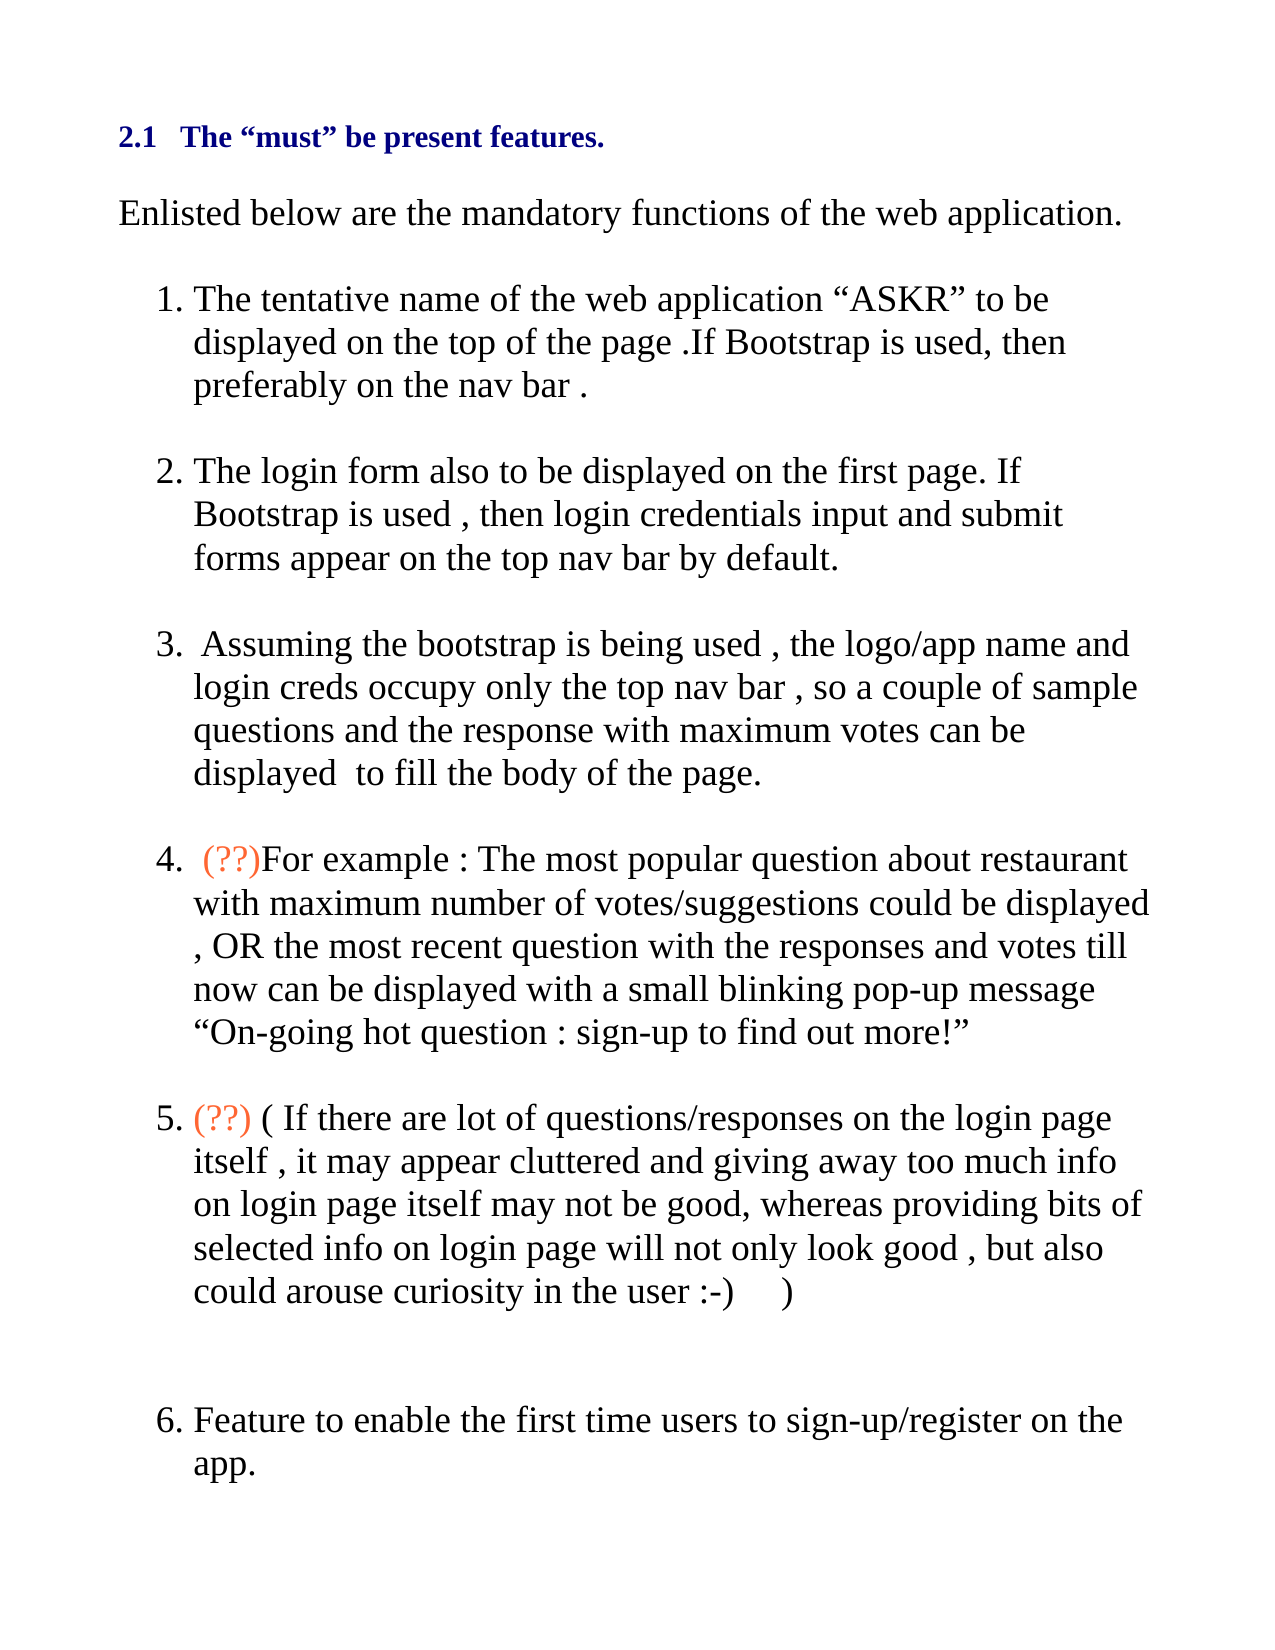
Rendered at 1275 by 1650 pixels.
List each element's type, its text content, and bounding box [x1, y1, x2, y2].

list Assuming the bootstrap is being used , the logo/app name and login creds occupy only the top nav bar , so a couple of sample questions and the response with maximum votes can be displayed to fill the body of the page. [156, 621, 1157, 794]
text 2.1 The “must” be present features. [118, 118, 1157, 154]
text Enlisted below are the mandatory functions of the web application. [118, 190, 1157, 233]
list The login form also to be displayed on the first page. If Bootstrap is used , then login credentials input and submit forms appear on the top nav bar by default. [156, 449, 1157, 578]
list Feature to enable the first time users to sign-up/register on the app. [156, 1397, 1157, 1484]
list (??) ( If there are lot of questions/responses on the login page itself , it may appear cluttered and giving away too much info on login page itself may not be good, whereas providing bits of selected info on login page will not only look good , but also could arouse curiosity in the user :-) ) [156, 1096, 1157, 1311]
list (??)For example : The most popular question about restaurant with maximum number of votes/suggestions could be displayed , OR the most recent question with the responses and votes till now can be displayed with a small blinking pop-up message “On-going hot question : sign-up to find out more!” [156, 837, 1157, 1052]
list The tentative name of the web application “ASKR” to be displayed on the top of the page .If Bootstrap is used, then preferably on the nav bar . [156, 276, 1157, 406]
